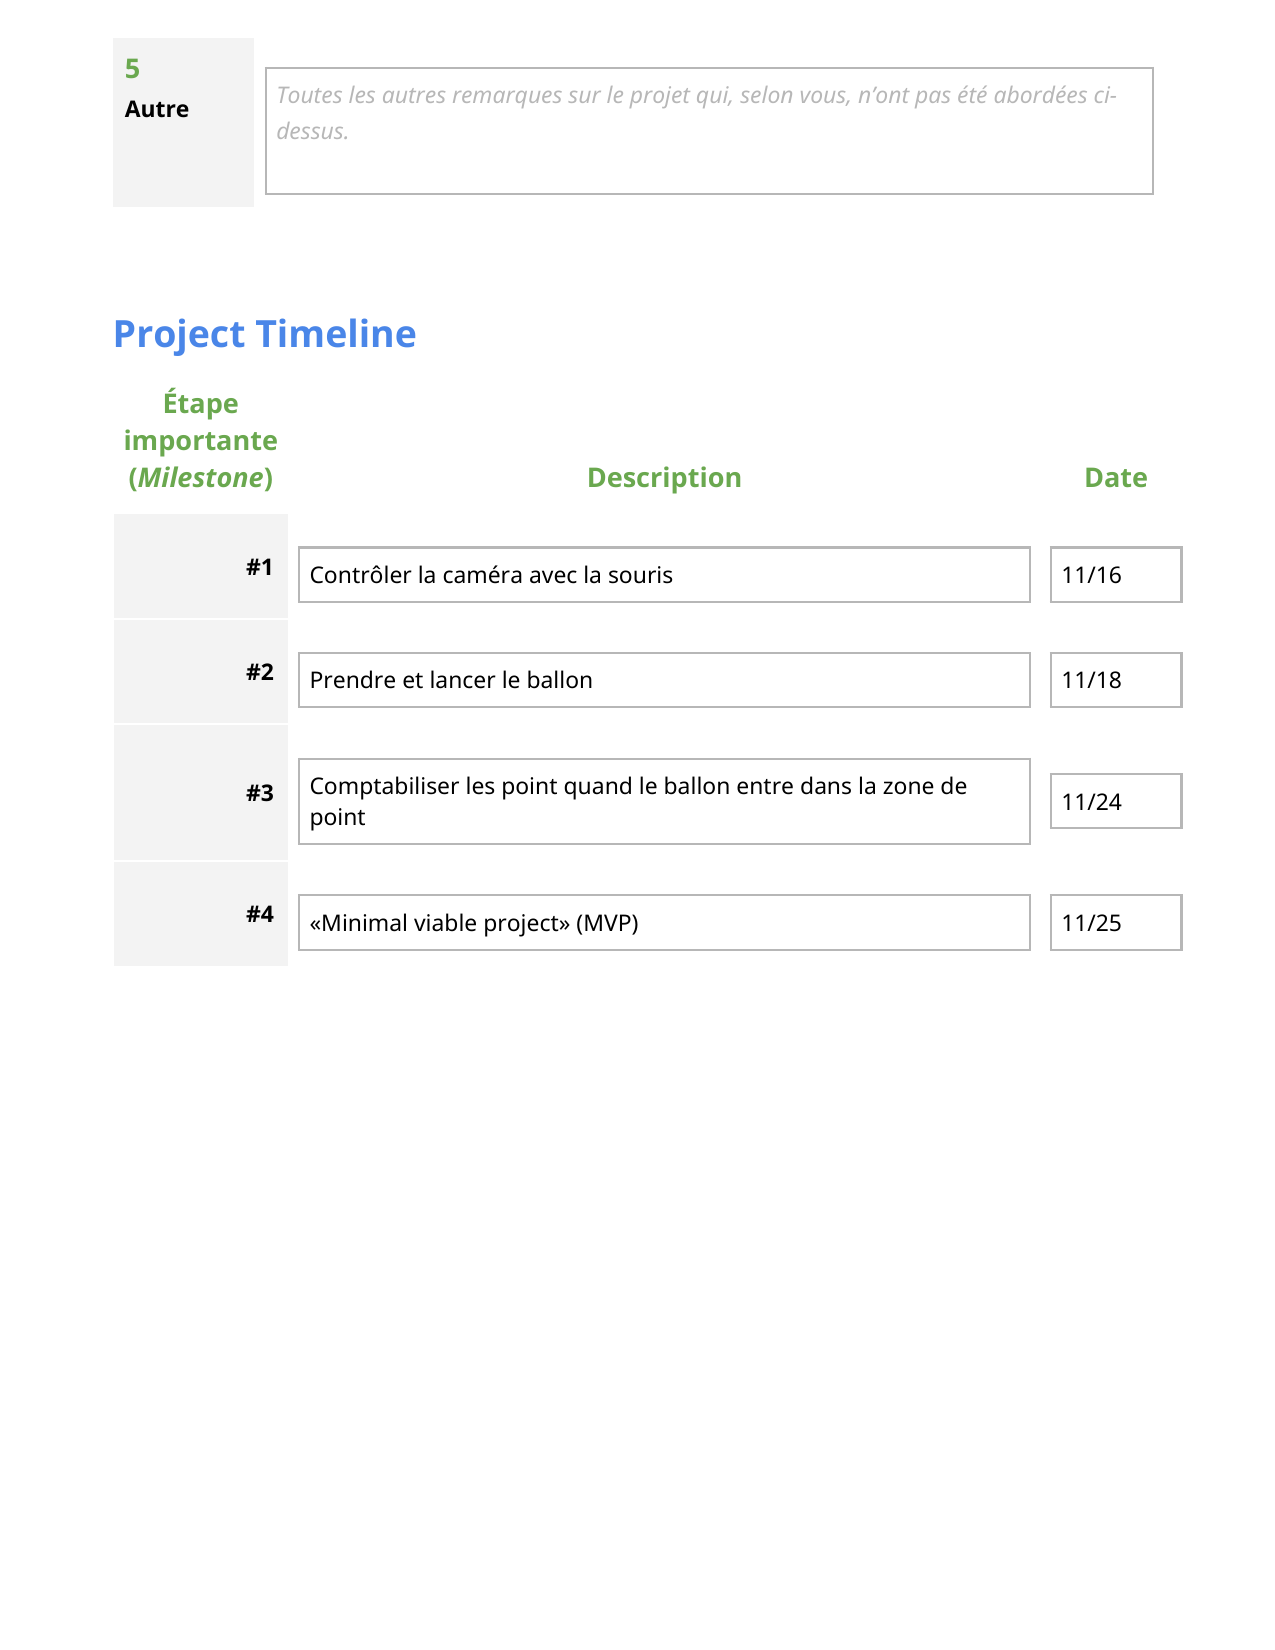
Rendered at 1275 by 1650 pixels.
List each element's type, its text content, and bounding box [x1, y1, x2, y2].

table_cell [290, 862, 1039, 966]
table_header [255, 38, 266, 207]
table_cell #3 [114, 725, 288, 860]
table_header Prendre et lancer le ballon [300, 654, 1029, 706]
table_header Toutes les autres remarques sur le projet qui, selon vous, n’ont pas été abordées ci-dessus. [267, 69, 1152, 193]
table_cell #1 [114, 514, 288, 618]
table_cell [1041, 862, 1191, 966]
table_header 11/24 [1052, 775, 1180, 827]
table_cell [290, 514, 1039, 618]
subtitle Project Timeline [112, 308, 1152, 359]
table_header 11/16 [1052, 549, 1180, 601]
table_cell [290, 725, 1039, 860]
table_header 5 Autre [113, 38, 254, 207]
table_header [266, 38, 1177, 207]
table_cell [1041, 514, 1191, 618]
table_header Date [1041, 375, 1191, 512]
table_header Contrôler la caméra avec la souris [300, 549, 1029, 601]
table_cell [1041, 620, 1191, 723]
table_header Étape importante (Milestone) [114, 375, 288, 512]
table_cell [1041, 725, 1191, 860]
table_cell #2 [114, 620, 288, 723]
table_cell [290, 620, 1039, 723]
table_header «Minimal viable project» (MVP) [300, 896, 1029, 948]
table_header 11/18 [1052, 654, 1180, 706]
table_cell #4 [114, 862, 288, 966]
table_header Comptabiliser les point quand le ballon entre dans la zone de point [300, 760, 1029, 843]
table_header Description [290, 375, 1039, 512]
table_header 11/25 [1052, 896, 1180, 948]
